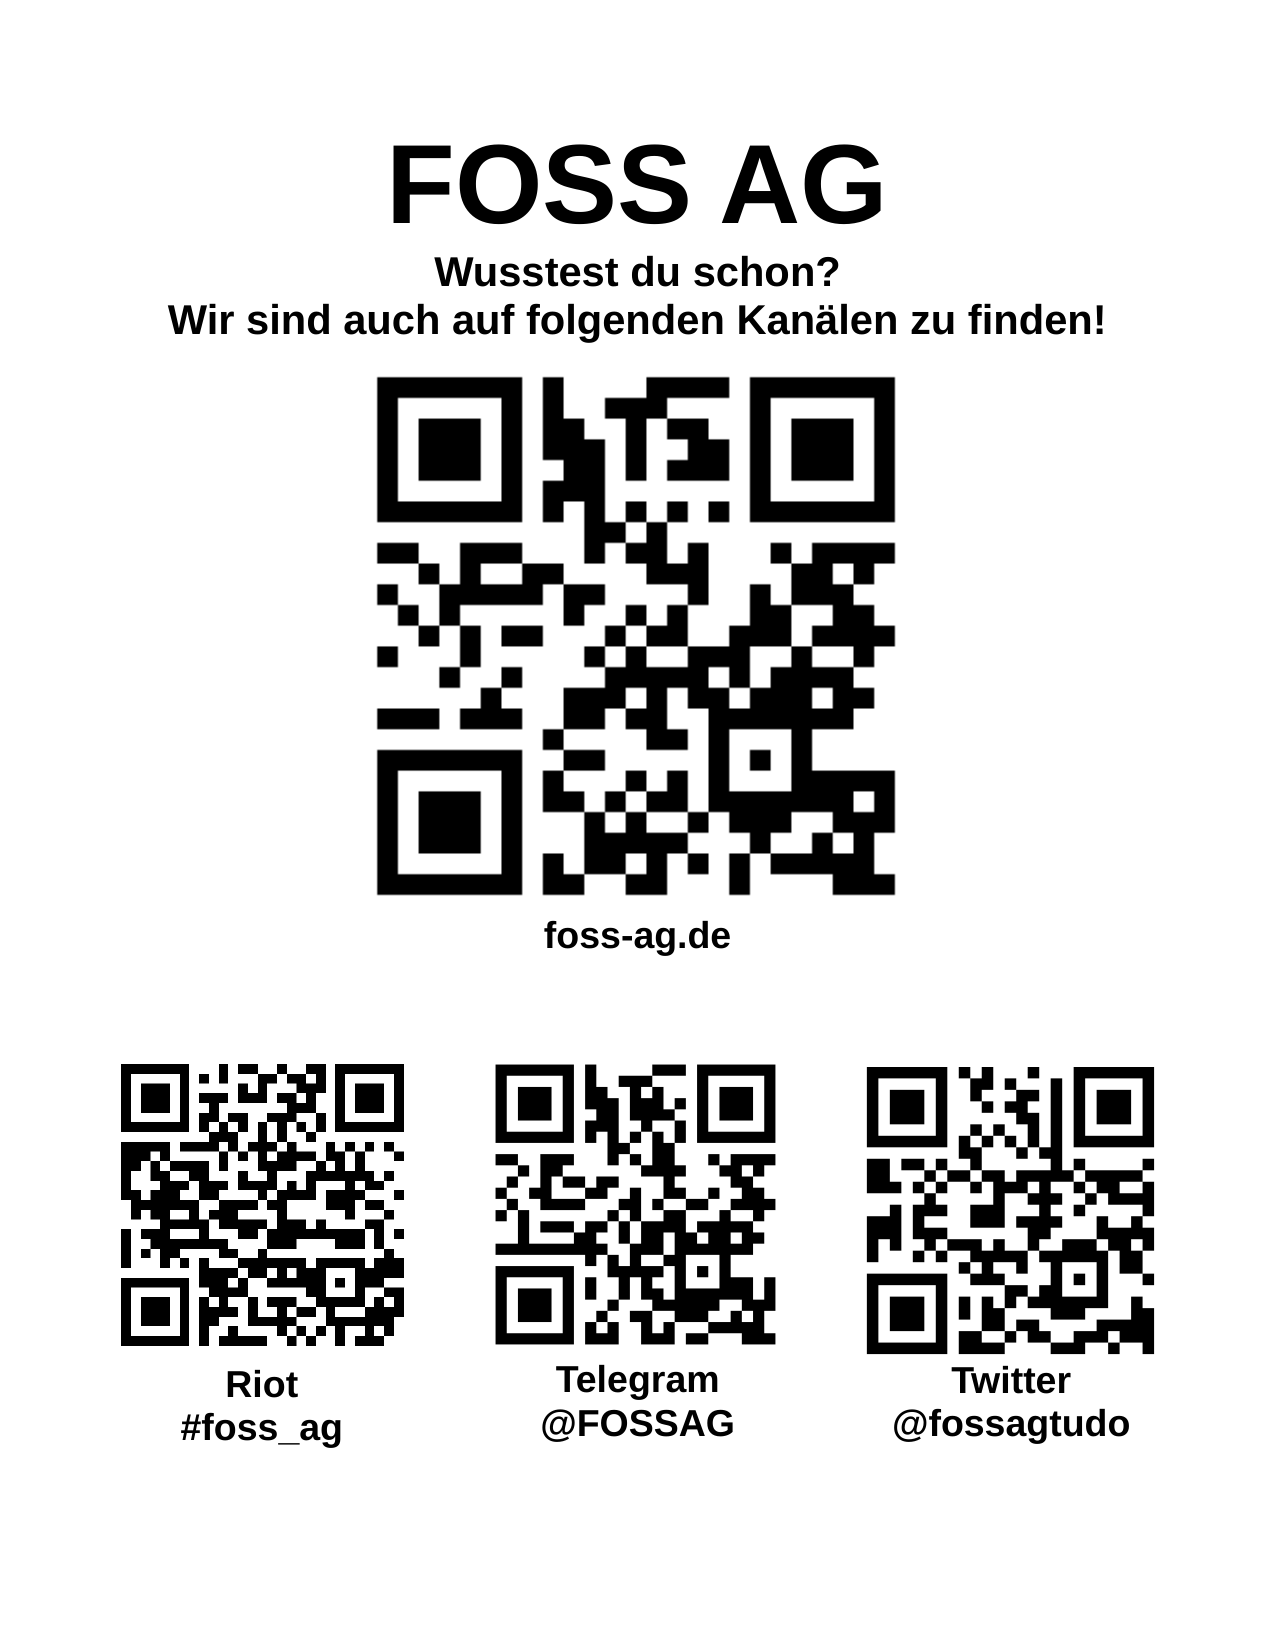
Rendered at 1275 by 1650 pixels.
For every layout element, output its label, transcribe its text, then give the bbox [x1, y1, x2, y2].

picture [865, 1067, 1157, 1359]
text foss-ag.de [374, 904, 901, 956]
text [865, 1055, 1157, 1067]
text [118, 1048, 405, 1060]
picture [494, 1062, 782, 1349]
text FOSS AG [118, 118, 1157, 247]
text Telegram @FOSSAG [494, 1349, 781, 1444]
picture [373, 369, 902, 904]
text [374, 357, 901, 369]
text Riot #foss_ag [118, 1354, 405, 1449]
text FTwTwTwitter @fossagtudo [865, 1359, 1157, 1444]
text [494, 1050, 781, 1062]
text Wusstest du schon? [118, 247, 1157, 295]
picture [118, 1060, 405, 1354]
text Wir sind auch auf folgenden Kanälen zu finden! [118, 295, 1157, 343]
